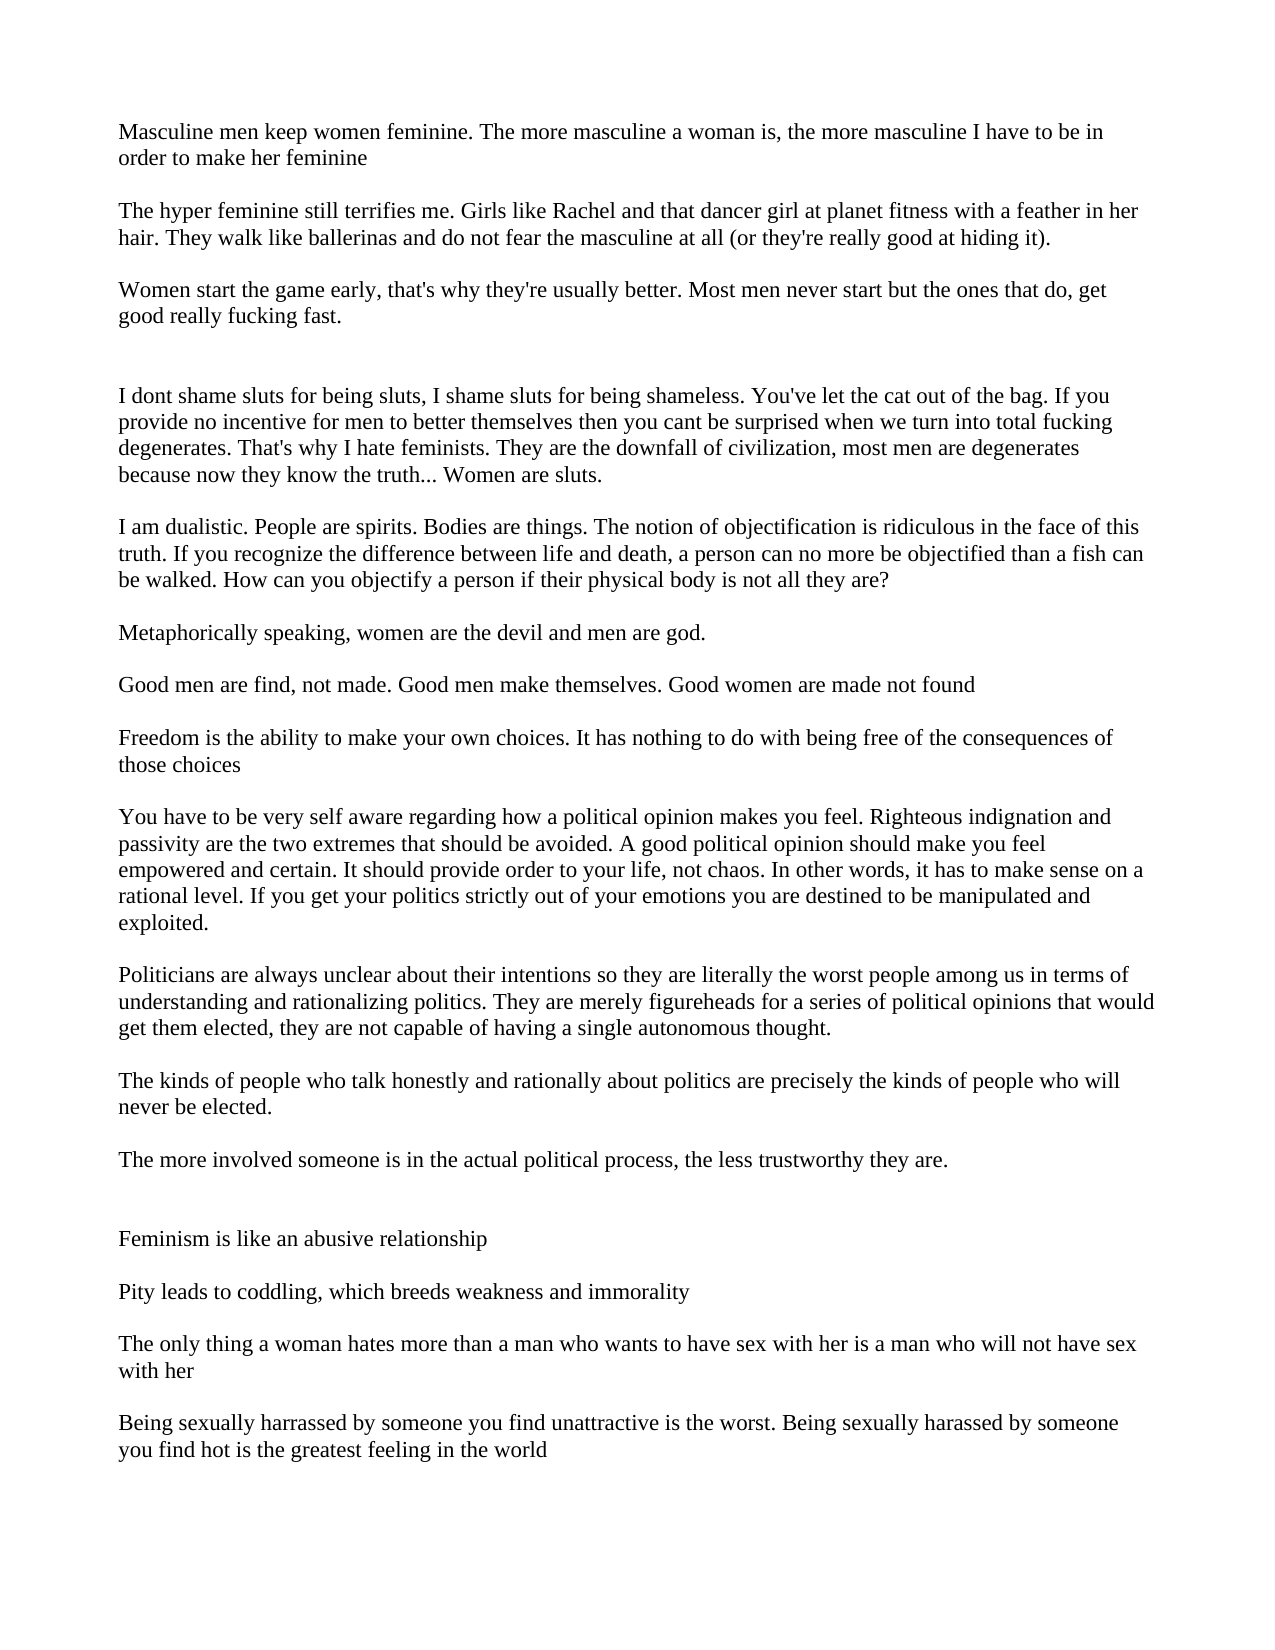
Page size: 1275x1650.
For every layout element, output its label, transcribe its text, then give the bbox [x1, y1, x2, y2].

text I dont shame sluts for being sluts, I shame sluts for being shameless. You've let the cat out of the bag. If you provide no incentive for men to better themselves then you cant be surprised when we turn into total fucking degenerates. That's why I hate feminists. They are the downfall of civilization, most men are degenerates because now they know the truth... Women are sluts. [118, 382, 1157, 487]
text Feminism is like an abusive relationship [118, 1225, 1157, 1251]
text The hyper feminine still terrifies me. Girls like Rachel and that dancer girl at planet fitness with a feather in her hair. They walk like ballerinas and do not fear the masculine at all (or they're really good at hiding it). [118, 197, 1157, 250]
text Freedom is the ability to make your own choices. It has nothing to do with being free of the consequences of those choices [118, 724, 1157, 777]
text The more involved someone is in the actual political process, the less trustworthy they are. [118, 1146, 1157, 1172]
text Women start the game early, that's why they're usually better. Most men never start but the ones that do, get good really fucking fast. [118, 276, 1157, 329]
text Being sexually harrassed by someone you find unattractive is the worst. Being sexually harassed by someone you find hot is the greatest feeling in the world [118, 1409, 1157, 1462]
text Politicians are always unclear about their intentions so they are literally the worst people among us in terms of understanding and rationalizing politics. They are merely figureheads for a series of political opinions that would get them elected, they are not capable of having a single autonomous thought. [118, 961, 1157, 1041]
text Masculine men keep women feminine. The more masculine a woman is, the more masculine I have to be in order to make her feminine [118, 118, 1157, 171]
text Pity leads to coddling, which breeds weakness and immorality [118, 1278, 1157, 1304]
text You have to be very self aware regarding how a political opinion makes you feel. Righteous indignation and passivity are the two extremes that should be avoided. A good political opinion should make you feel empowered and certain. It should provide order to your life, not chaos. In other words, it has to make sense on a rational level. If you get your politics strictly out of your emotions you are destined to be manipulated and exploited. [118, 803, 1157, 935]
text I am dualistic. People are spirits. Bodies are things. The notion of objectification is ridiculous in the face of this truth. If you recognize the difference between life and death, a person can no more be objectified than a fish can be walked. How can you objectify a person if their physical body is not all they are? [118, 513, 1157, 592]
text The only thing a woman hates more than a man who wants to have sex with her is a man who will not have sex with her [118, 1330, 1157, 1383]
text Good men are find, not made. Good men make themselves. Good women are made not found [118, 672, 1157, 698]
text Metaphorically speaking, women are the devil and men are god. [118, 619, 1157, 645]
text The kinds of people who talk honestly and rationally about politics are precisely the kinds of people who will never be elected. [118, 1067, 1157, 1119]
